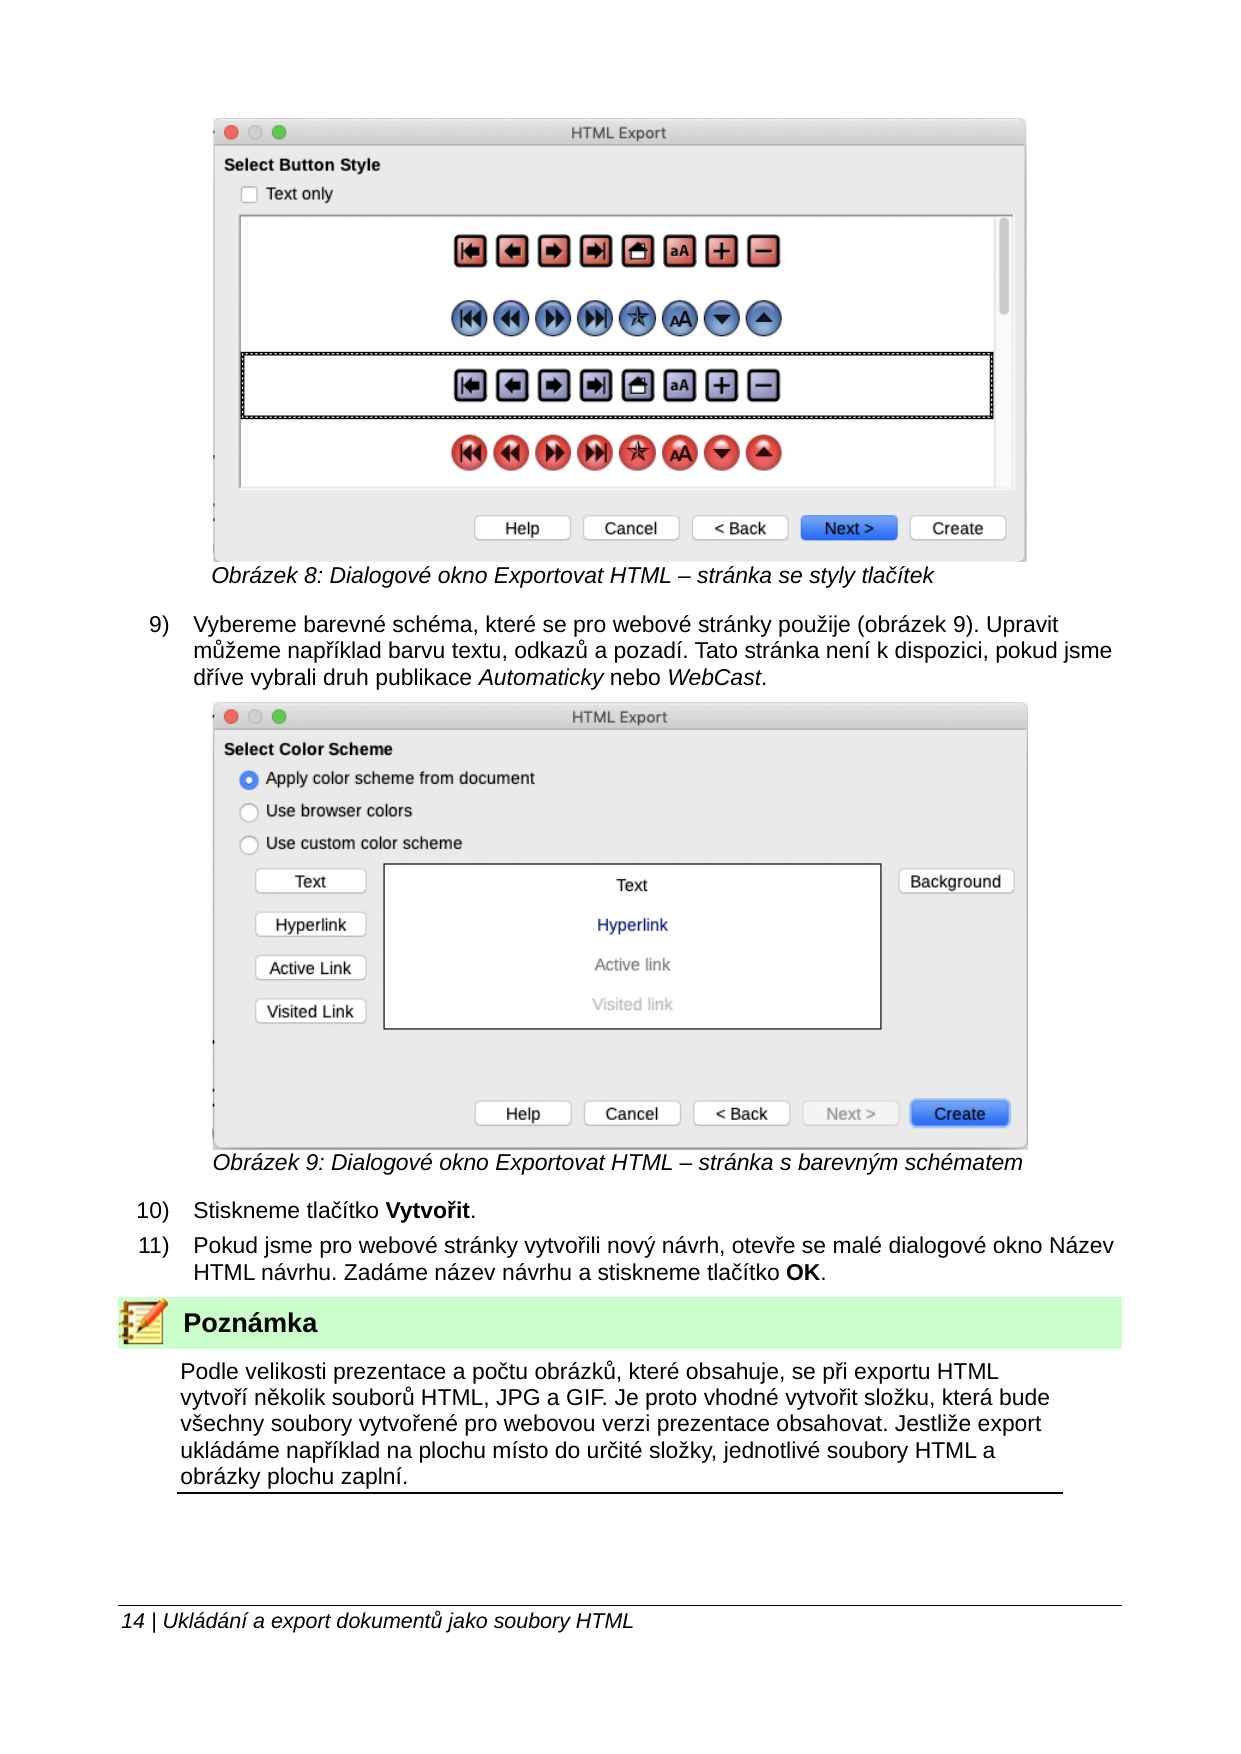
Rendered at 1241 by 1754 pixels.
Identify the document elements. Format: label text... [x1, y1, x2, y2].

text Obrázek 9: Dialogové okno Exportovat HTML – stránka s barevným schématem [212, 1150, 1028, 1176]
picture [212, 702, 1028, 1150]
list Vybereme barevné schéma, které se pro webové stránky použije (obrázek 9). Upravit můžeme například barvu textu, odkazů a pozadí. Tato stránka není k dispozici, pokud jsme dříve vybrali druh publikace Automaticky nebo WebCast. [169, 611, 1122, 690]
picture [119, 1297, 170, 1348]
picture [213, 118, 1027, 562]
list Pokud jsme pro webové stránky vytvořili nový návrh, otevře se malé dialogové okno Název HTML návrhu. Zadáme název návrhu a stiskneme tlačítko OK. [169, 1232, 1122, 1285]
text Obrázek 8: Dialogové okno Exportovat HTML – stránka se styly tlačítek [211, 118, 1029, 588]
list Stiskneme tlačítko Vytvořit. [169, 1197, 1122, 1223]
subtitle Poznámka [118, 1297, 1122, 1349]
text Podle velikosti prezentace a počtu obrázků, které obsahuje, se při exportu HTML vytvoří několik souborů HTML, JPG a GIF. Je proto vhodné vytvořit složku, která bude všechny soubory vytvořené pro webovou verzi prezentace obsahovat. Jestliže export ukládáme například na plochu místo do určité složky, jednotlivé soubory HTML a obrázky plochu zaplní. [177, 1355, 1063, 1492]
